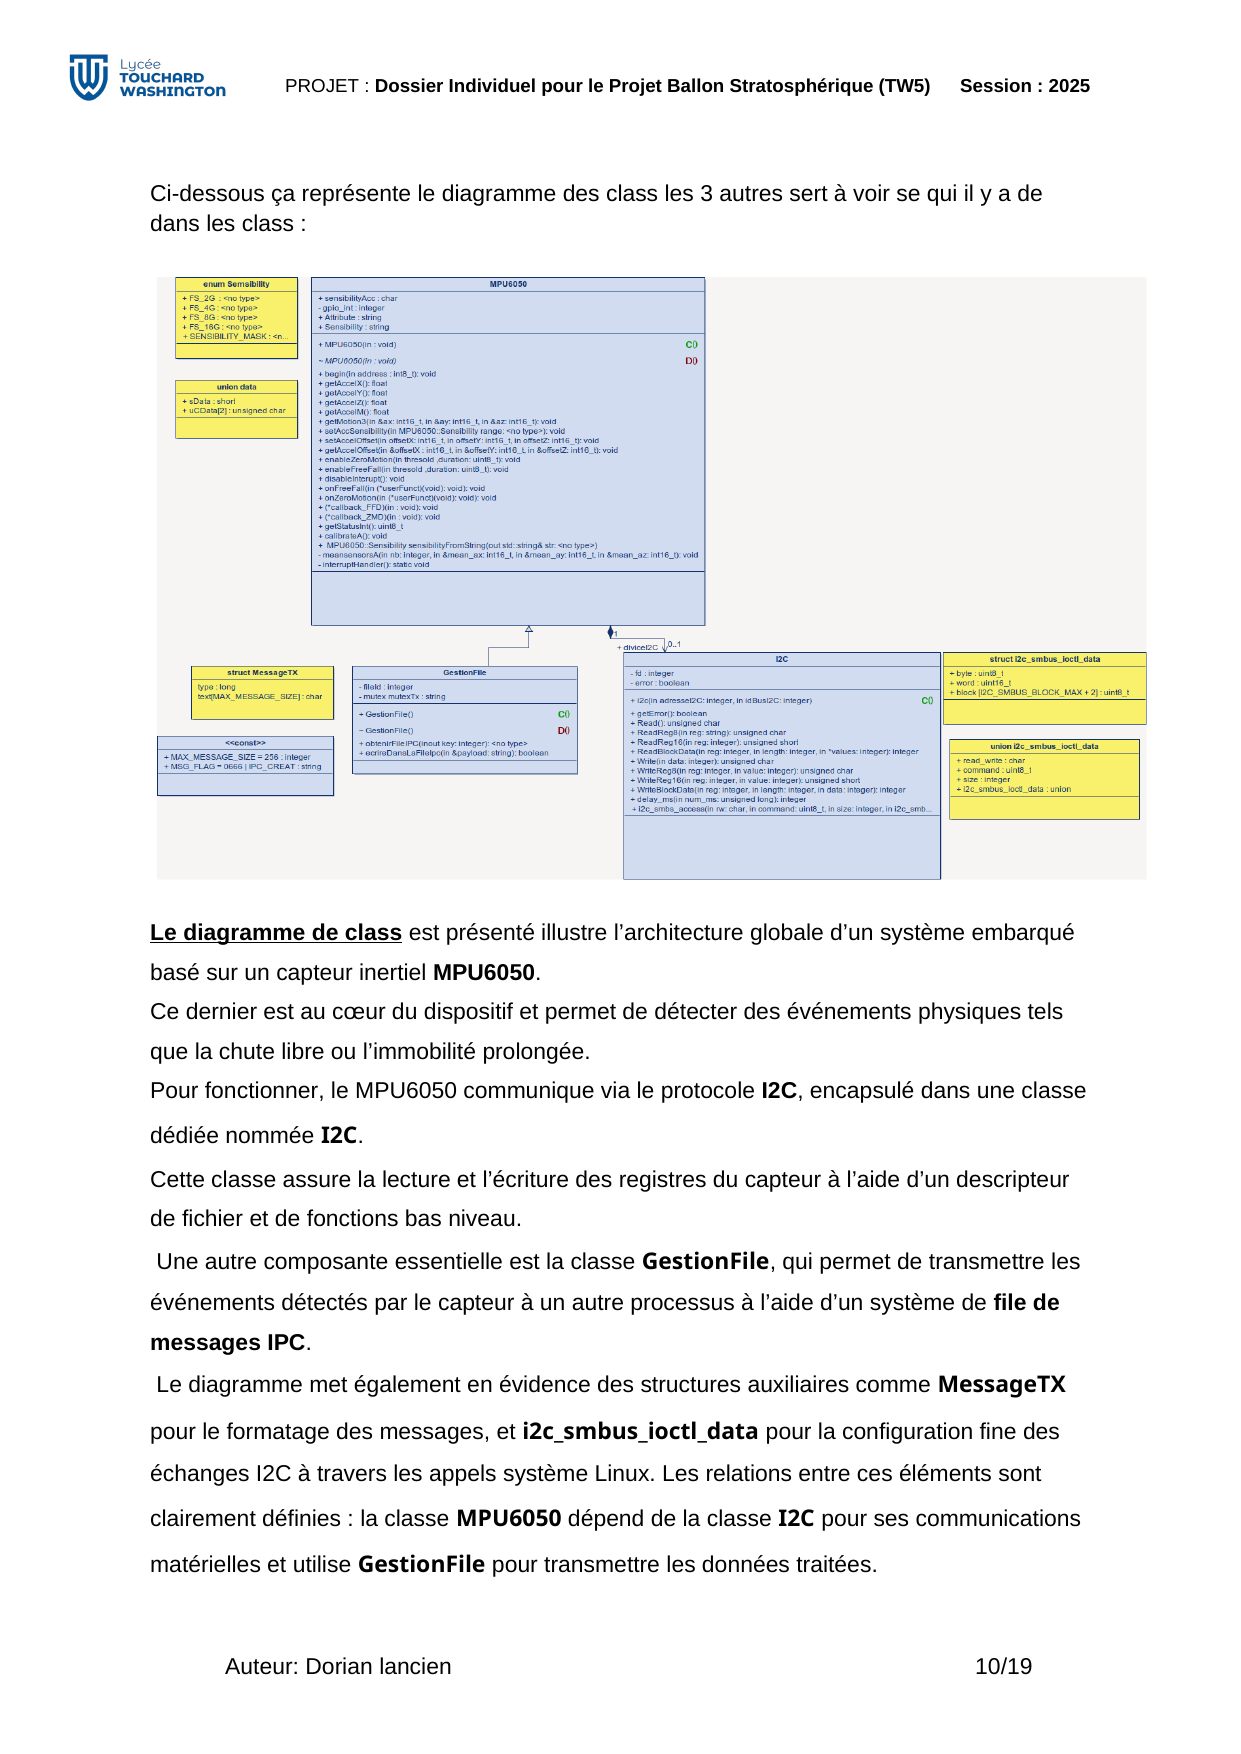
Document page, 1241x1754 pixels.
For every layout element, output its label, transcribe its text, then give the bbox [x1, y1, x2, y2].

text Ci-dessous ça représente le diagramme des class les 3 autres sert à voir se qui il y a de dans les class : [150, 180, 1090, 237]
picture [150, 270, 1153, 886]
text Cette classe assure la lecture et l’écriture des registres du capteur à l’aide d’un descripteur de fichier et de fonctions bas niveau. [150, 1166, 1090, 1232]
text Une autre composante essentielle est la classe GestionFile, qui permet de transmettre les événements détectés par le capteur à un autre processus à l’aide d’un système de file de messages IPC. [150, 1245, 1090, 1355]
text Le diagramme de class est présenté illustre l’architecture globale d’un système embarqué basé sur un capteur inertiel MPU6050. [150, 919, 1090, 985]
text Pour fonctionner, le MPU6050 communique via le protocole I2C, encapsulé dans une classe dédiée nommée I2C. [150, 1077, 1090, 1150]
picture [32, 18, 263, 137]
text Le diagramme met également en évidence des structures auxiliaires comme MessageTX pour le formatage des messages, et i2c_smbus_ioctl_data pour la configuration fine des échanges I2C à travers les appels système Linux. Les relations entre ces éléments sont clairement définies : la classe MPU6050 dépend de la classe I2C pour ses communications matérielles et utilise GestionFile pour transmettre les données traitées. [150, 1368, 1090, 1579]
text Ce dernier est au cœur du dispositif et permet de détecter des événements physiques tels que la chute libre ou l’immobilité prolongée. [150, 998, 1090, 1064]
